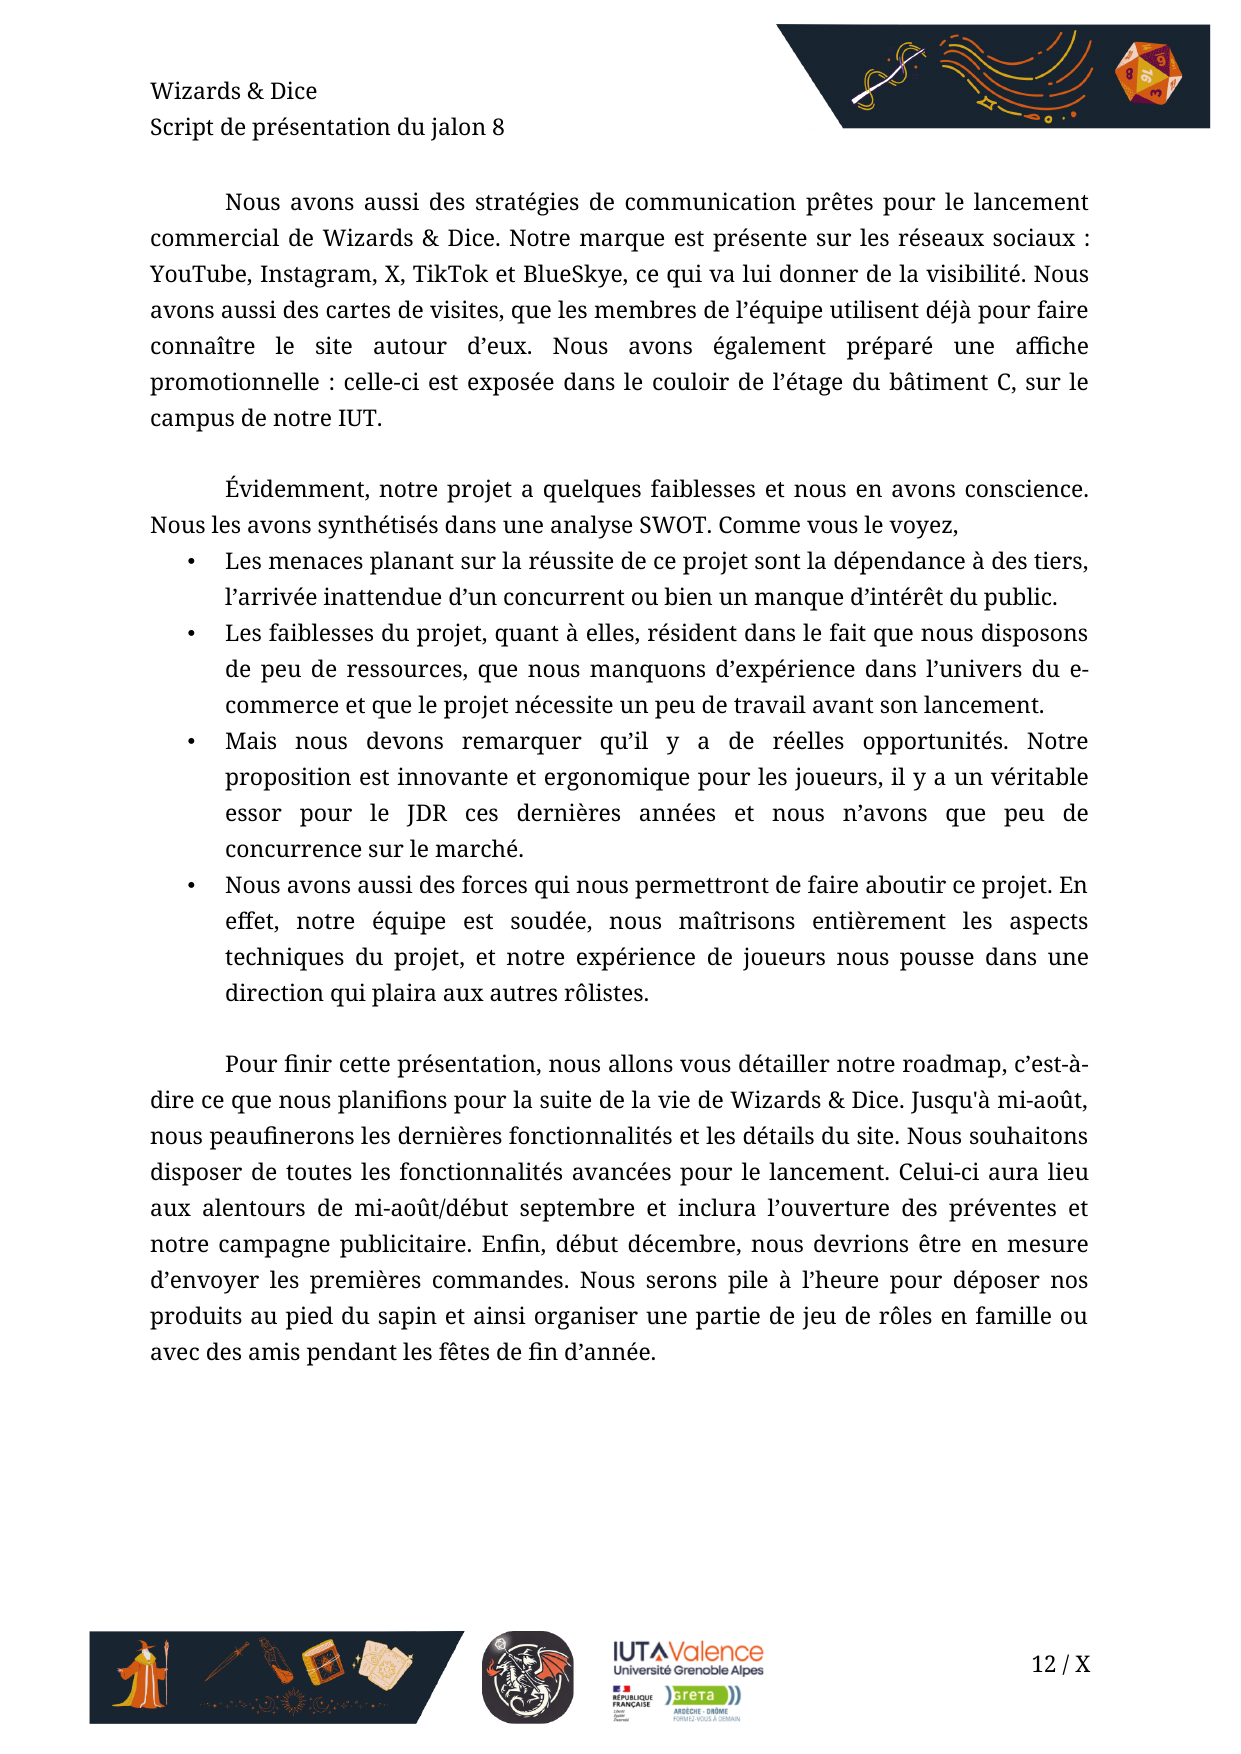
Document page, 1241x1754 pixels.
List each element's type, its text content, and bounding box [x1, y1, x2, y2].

picture [81, 1620, 788, 1733]
list Mais nous devons remarquer qu’il y a de réelles opportunités. Notre proposition est innovante et ergonomique pour les joueurs, il y a un véritable essor pour le JDR ces dernières années et nous n’avons que peu de concurrence sur le marché. [187, 725, 1090, 864]
text Nous avons aussi des stratégies de communication prêtes pour le lancement commercial de Wizards & Dice. Notre marque est présente sur les réseaux sociaux : YouTube, Instagram, X, TikTok et BlueSkye, ce qui va lui donner de la visibilité. Nous avons aussi des cartes de visites, que les membres de l’équipe utilisent déjà pour faire connaître le site autour d’eux. Nous avons également préparé une affiche promotionnelle : celle-ci est exposée dans le couloir de l’étage du bâtiment C, sur le campus de notre IUT. [150, 186, 1090, 433]
picture [771, 21, 1218, 131]
text Pour finir cette présentation, nous allons vous détailler notre roadmap, c’est-à-dire ce que nous planifions pour la suite de la vie de Wizards & Dice. Jusqu'à mi-août, nous peaufinerons les dernières fonctionnalités et les détails du site. Nous souhaitons disposer de toutes les fonctionnalités avancées pour le lancement. Celui-ci aura lieu aux alentours de mi-août/début septembre et inclura l’ouverture des préventes et notre campagne publicitaire. Enfin, début décembre, nous devrions être en mesure d’envoyer les premières commandes. Nous serons pile à l’heure pour déposer nos produits au pied du sapin et ainsi organiser une partie de jeu de rôles en famille ou avec des amis pendant les fêtes de fin d’année. [150, 1048, 1090, 1367]
list Les menaces planant sur la réussite de ce projet sont la dépendance à des tiers, l’arrivée inattendue d’un concurrent ou bien un manque d’intérêt du public. [187, 545, 1090, 612]
text Évidemment, notre projet a quelques faiblesses et nous en avons conscience. Nous les avons synthétisés dans une analyse SWOT. Comme vous le voyez, [150, 473, 1090, 541]
list Les faiblesses du projet, quant à elles, résident dans le fait que nous disposons de peu de ressources, que nous manquons d’expérience dans l’univers du e-commerce et que le projet nécessite un peu de travail avant son lancement. [187, 617, 1090, 720]
list Nous avons aussi des forces qui nous permettront de faire aboutir ce projet. En effet, notre équipe est soudée, nous maîtrisons entièrement les aspects techniques du projet, et notre expérience de joueurs nous pousse dans une direction qui plaira aux autres rôlistes. [187, 869, 1090, 1008]
